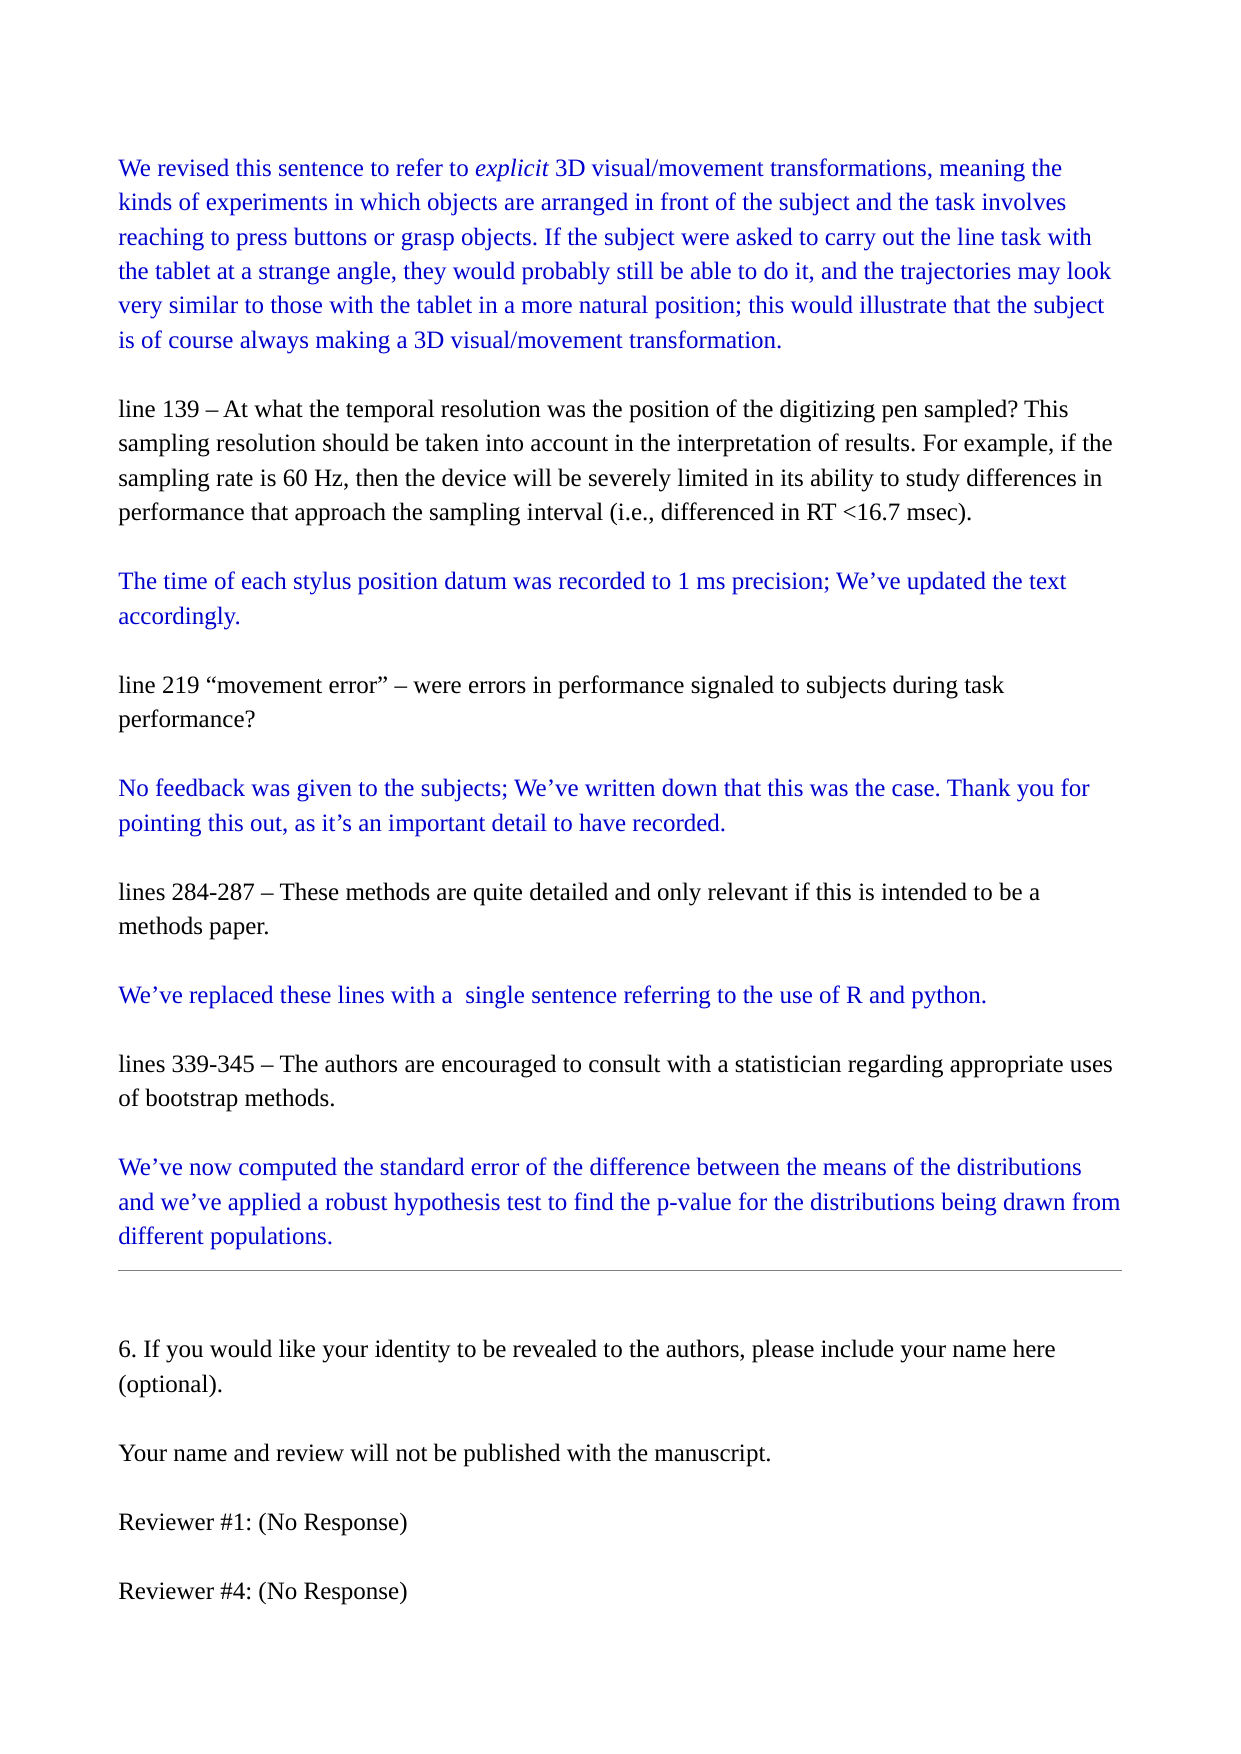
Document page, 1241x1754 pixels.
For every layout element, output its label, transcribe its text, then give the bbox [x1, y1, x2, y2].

text The time of each stylus position datum was recorded to 1 ms precision; We’ve updated the text accordingly. [118, 566, 1122, 629]
text We’ve now computed the standard error of the difference between the means of the distributions and we’ve applied a robust hypothesis test to find the p-value for the distributions being drawn from different populations. [118, 1152, 1122, 1250]
text We revised this sentence to refer to explicit 3D visual/movement transformations, meaning the kinds of experiments in which objects are arranged in front of the subject and the task involves reaching to press buttons or grasp objects. If the subject were asked to carry out the line task with the tablet at a strange angle, they would probably still be able to do it, and the trajectories may look very similar to those with the tablet in a more natural position; this would illustrate that the subject is of course always making a 3D visual/movement transformation. line 139 – At what the temporal resolution was the position of the digitizing pen sampled? This sampling resolution should be taken into account in the interpretation of results. For example, if the sampling rate is 60 Hz, then the device will be severely limited in its ability to study differences in performance that approach the sampling interval (i.e., differenced in RT <16.7 msec). [118, 153, 1122, 561]
text 6. If you would like your identity to be revealed to the authors, please include your name here (optional). Your name and review will not be published with the manuscript. Reviewer #1: (No Response) Reviewer #4: (No Response) [118, 1300, 1122, 1605]
text We’ve replaced these lines with a single sentence referring to the use of R and python. lines 339-345 – The authors are encouraged to consult with a statistician regarding appropriate uses of bootstrap methods. [118, 980, 1122, 1147]
text line 219 “movement error” – were errors in performance signaled to subjects during task performance? [118, 635, 1122, 733]
text No feedback was given to the subjects; We’ve written down that this was the case. Thank you for pointing this out, as it’s an important detail to have recorded. lines 284-287 – These methods are quite detailed and only relevant if this is intended to be a methods paper. [118, 773, 1122, 940]
